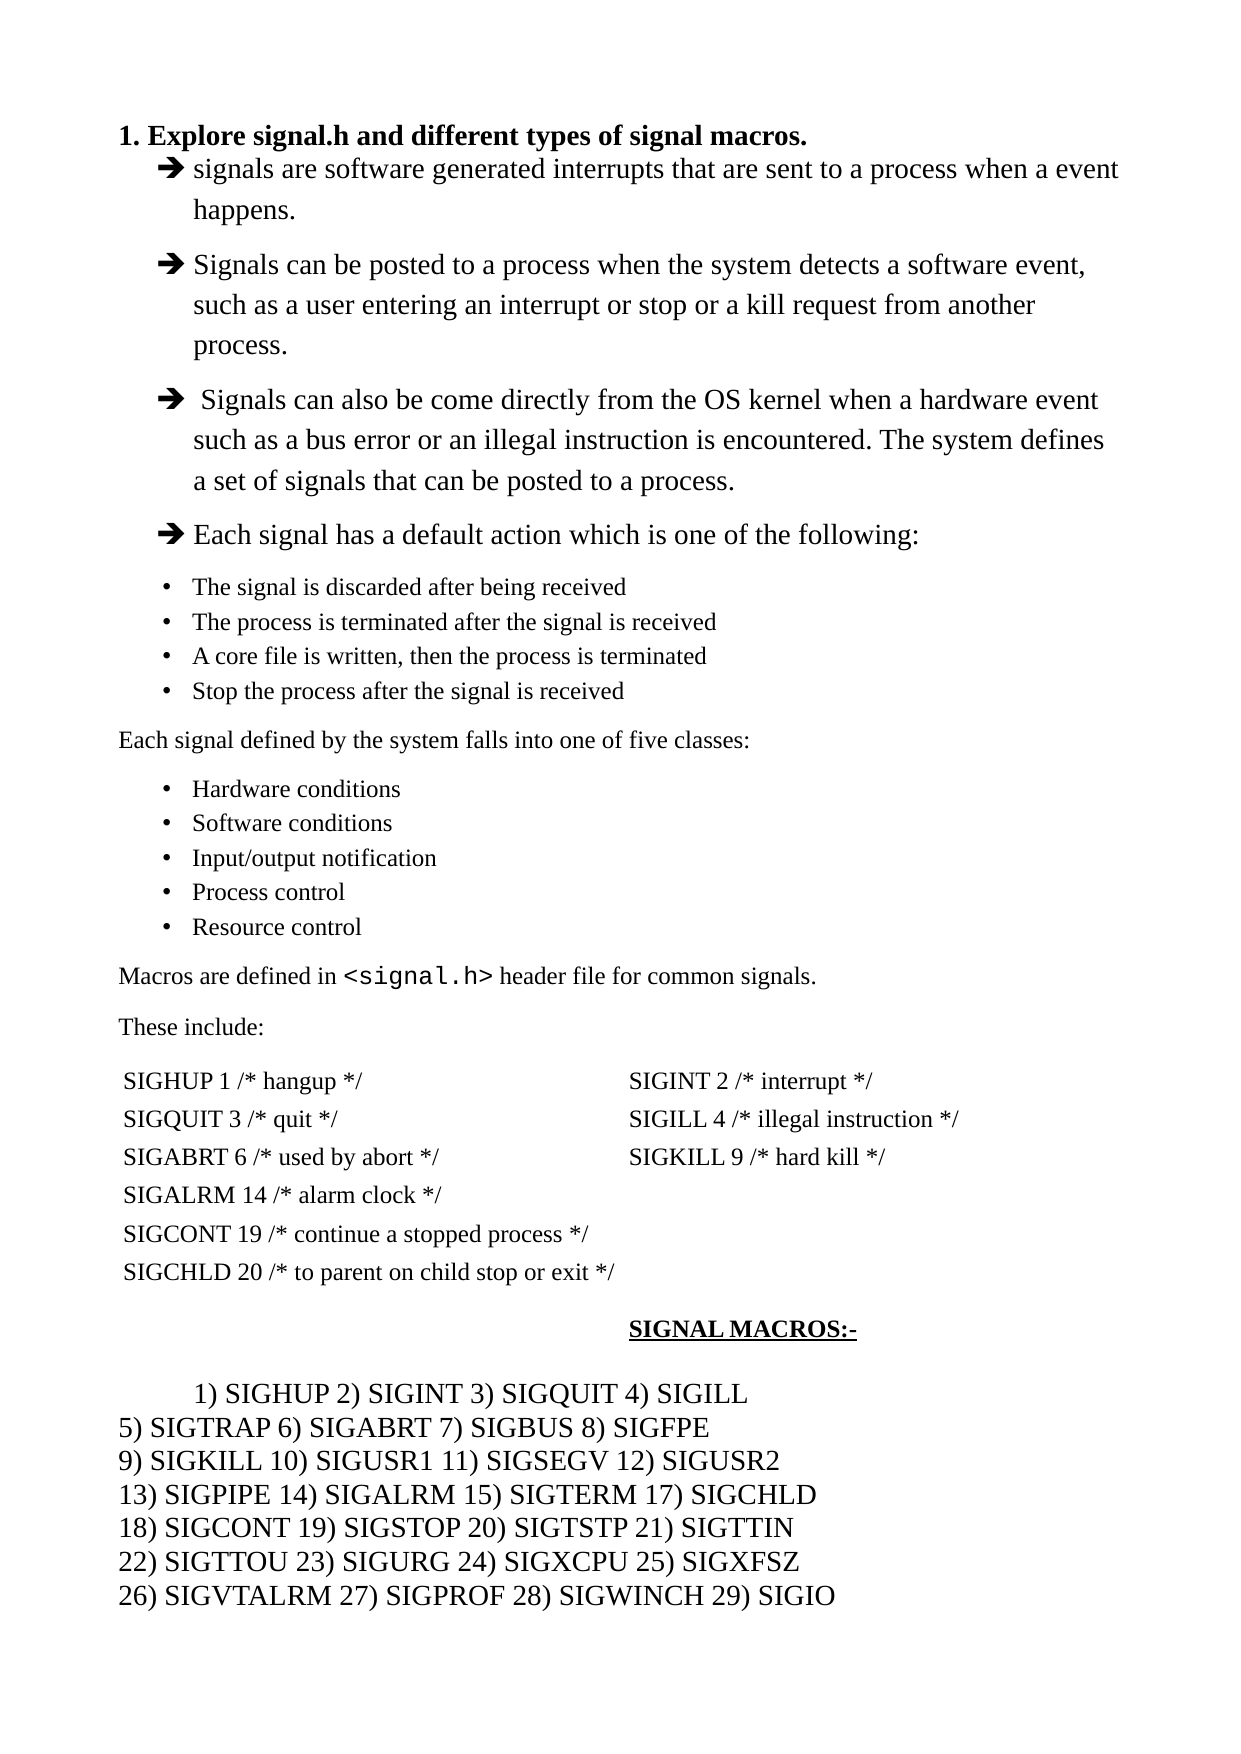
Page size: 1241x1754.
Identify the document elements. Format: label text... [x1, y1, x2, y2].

list Stop the process after the signal is received [162, 676, 1122, 704]
list Software conditions [162, 808, 1122, 837]
list A core file is written, then the process is terminated [162, 641, 1122, 670]
list Process control [162, 877, 1122, 906]
text 9) SIGKILL 10) SIGUSR1 11) SIGSEGV 12) SIGUSR2 [118, 1443, 1122, 1477]
list signals are software generated interrupts that are sent to a process when a event happens. [156, 152, 1122, 226]
table_cell SIGABRT 6 /* used by abort */ [118, 1138, 624, 1176]
text These include: [118, 1012, 1122, 1041]
table_cell SIGNAL MACROS:- [624, 1252, 973, 1376]
text 5) SIGTRAP 6) SIGABRT 7) SIGBUS 8) SIGFPE [118, 1410, 1122, 1443]
list The process is terminated after the signal is received [162, 607, 1122, 636]
list Resource control [162, 912, 1122, 941]
table_cell [624, 1214, 973, 1252]
text Macros are defined in <signal.h> header file for common signals. [118, 961, 1122, 992]
list Signals can be posted to a process when the system detects a software event, such as a user entering an interrupt or stop or a kill request from another process. [156, 247, 1122, 361]
list Signals can also be come directly from the OS kernel when a hardware event such as a bus error or an illegal instruction is encountered. The system defines a set of signals that can be posted to a process. [156, 382, 1122, 496]
text 22) SIGTTOU 23) SIGURG 24) SIGXCPU 25) SIGXFSZ [118, 1544, 1122, 1578]
text 18) SIGCONT 19) SIGSTOP 20) SIGTSTP 21) SIGTTIN [118, 1511, 1122, 1544]
list 1) SIGHUP 2) SIGINT 3) SIGQUIT 4) SIGILL [156, 1376, 1122, 1410]
text Each signal defined by the system falls into one of five classes: [118, 725, 1122, 753]
table_cell SIGQUIT 3 /* quit */ [118, 1100, 624, 1138]
list Each signal has a default action which is one of the following: [156, 517, 1122, 551]
table_cell [624, 1176, 973, 1214]
list Input/output notification [162, 843, 1122, 872]
table_cell SIGILL 4 /* illegal instruction */ [624, 1100, 973, 1138]
table_cell SIGCONT 19 /* continue a stopped process */ [118, 1214, 624, 1252]
table_cell SIGKILL 9 /* hard kill */ [624, 1138, 973, 1176]
table_cell SIGALRM 14 /* alarm clock */ [118, 1176, 624, 1214]
table_header SIGHUP 1 /* hangup */ [118, 1061, 624, 1099]
text 26) SIGVTALRM 27) SIGPROF 28) SIGWINCH 29) SIGIO [118, 1578, 1122, 1611]
text 13) SIGPIPE 14) SIGALRM 15) SIGTERM 17) SIGCHLD [118, 1477, 1122, 1511]
list Hardware conditions [162, 774, 1122, 803]
list The signal is discarded after being received [162, 572, 1122, 601]
table_cell SIGCHLD 20 /* to parent on child stop or exit */ [118, 1252, 624, 1376]
table_header SIGINT 2 /* interrupt */ [624, 1061, 973, 1099]
text 1. Explore signal.h and different types of signal macros. [118, 118, 1122, 152]
